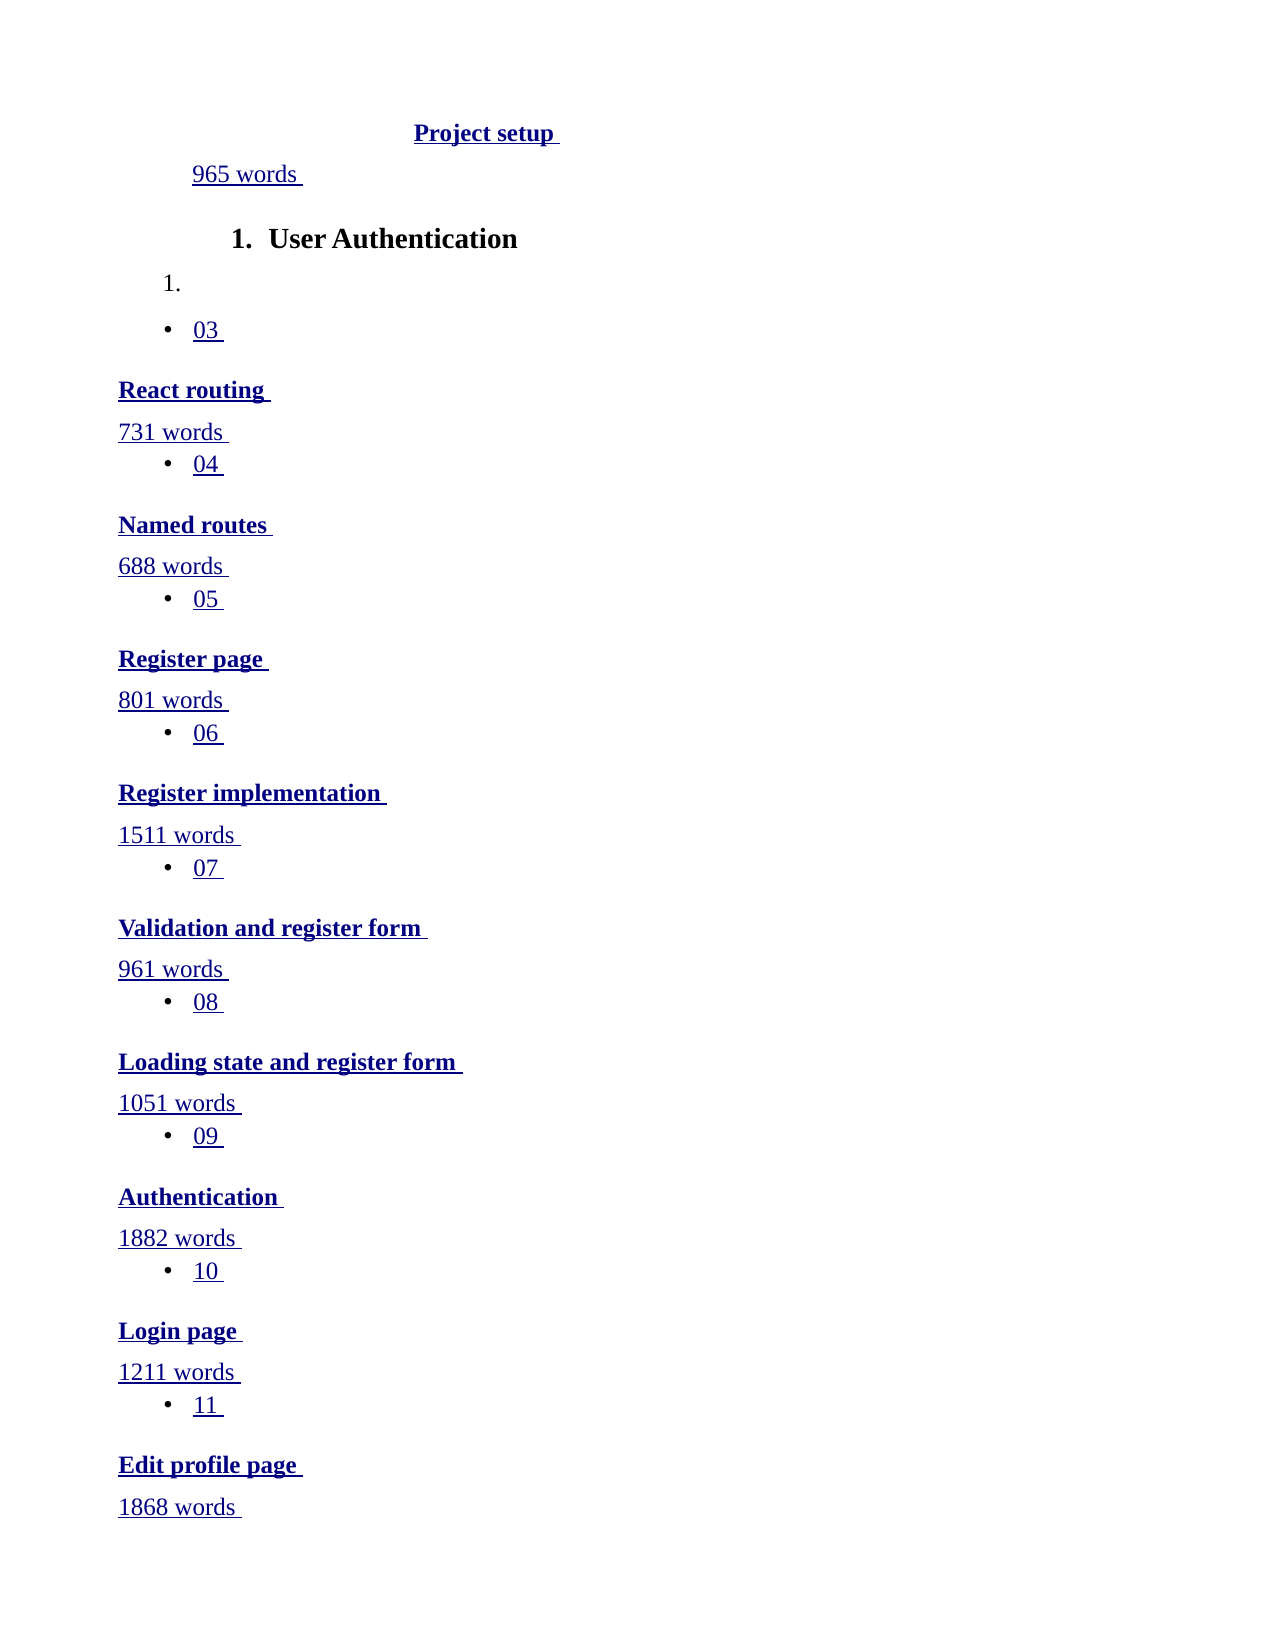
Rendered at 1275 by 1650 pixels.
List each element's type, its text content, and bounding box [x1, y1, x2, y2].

text 1051 words [118, 1088, 1157, 1117]
list 11 [164, 1390, 1157, 1419]
subtitle Register page [118, 644, 1157, 673]
list 06 [164, 718, 1157, 747]
text 961 words [118, 954, 1157, 983]
list 04 [164, 449, 1157, 478]
list 09 [164, 1121, 1157, 1150]
subtitle Loading state and register form [118, 1047, 1157, 1076]
text 731 words [118, 417, 1157, 445]
subtitle Edit profile page [118, 1450, 1157, 1479]
list 08 [164, 987, 1157, 1016]
list 03 [164, 315, 1157, 344]
subtitle Authentication [118, 1182, 1157, 1210]
list 07 [164, 853, 1157, 881]
text 1882 words [118, 1223, 1157, 1252]
subtitle Register implementation [118, 778, 1157, 807]
text 1868 words [118, 1492, 1157, 1520]
text 688 words [118, 551, 1157, 580]
text 1511 words [118, 820, 1157, 848]
subtitle Project setup [384, 118, 1157, 147]
list 05 [164, 584, 1157, 613]
list 965 words [162, 159, 1157, 188]
list 10 [164, 1256, 1157, 1284]
text 801 words [118, 685, 1157, 714]
subtitle Named routes [118, 510, 1157, 538]
subtitle User Authentication [231, 222, 1157, 255]
subtitle Validation and register form [118, 913, 1157, 942]
subtitle Login page [118, 1316, 1157, 1345]
subtitle React routing [118, 375, 1157, 404]
text 1211 words [118, 1357, 1157, 1386]
